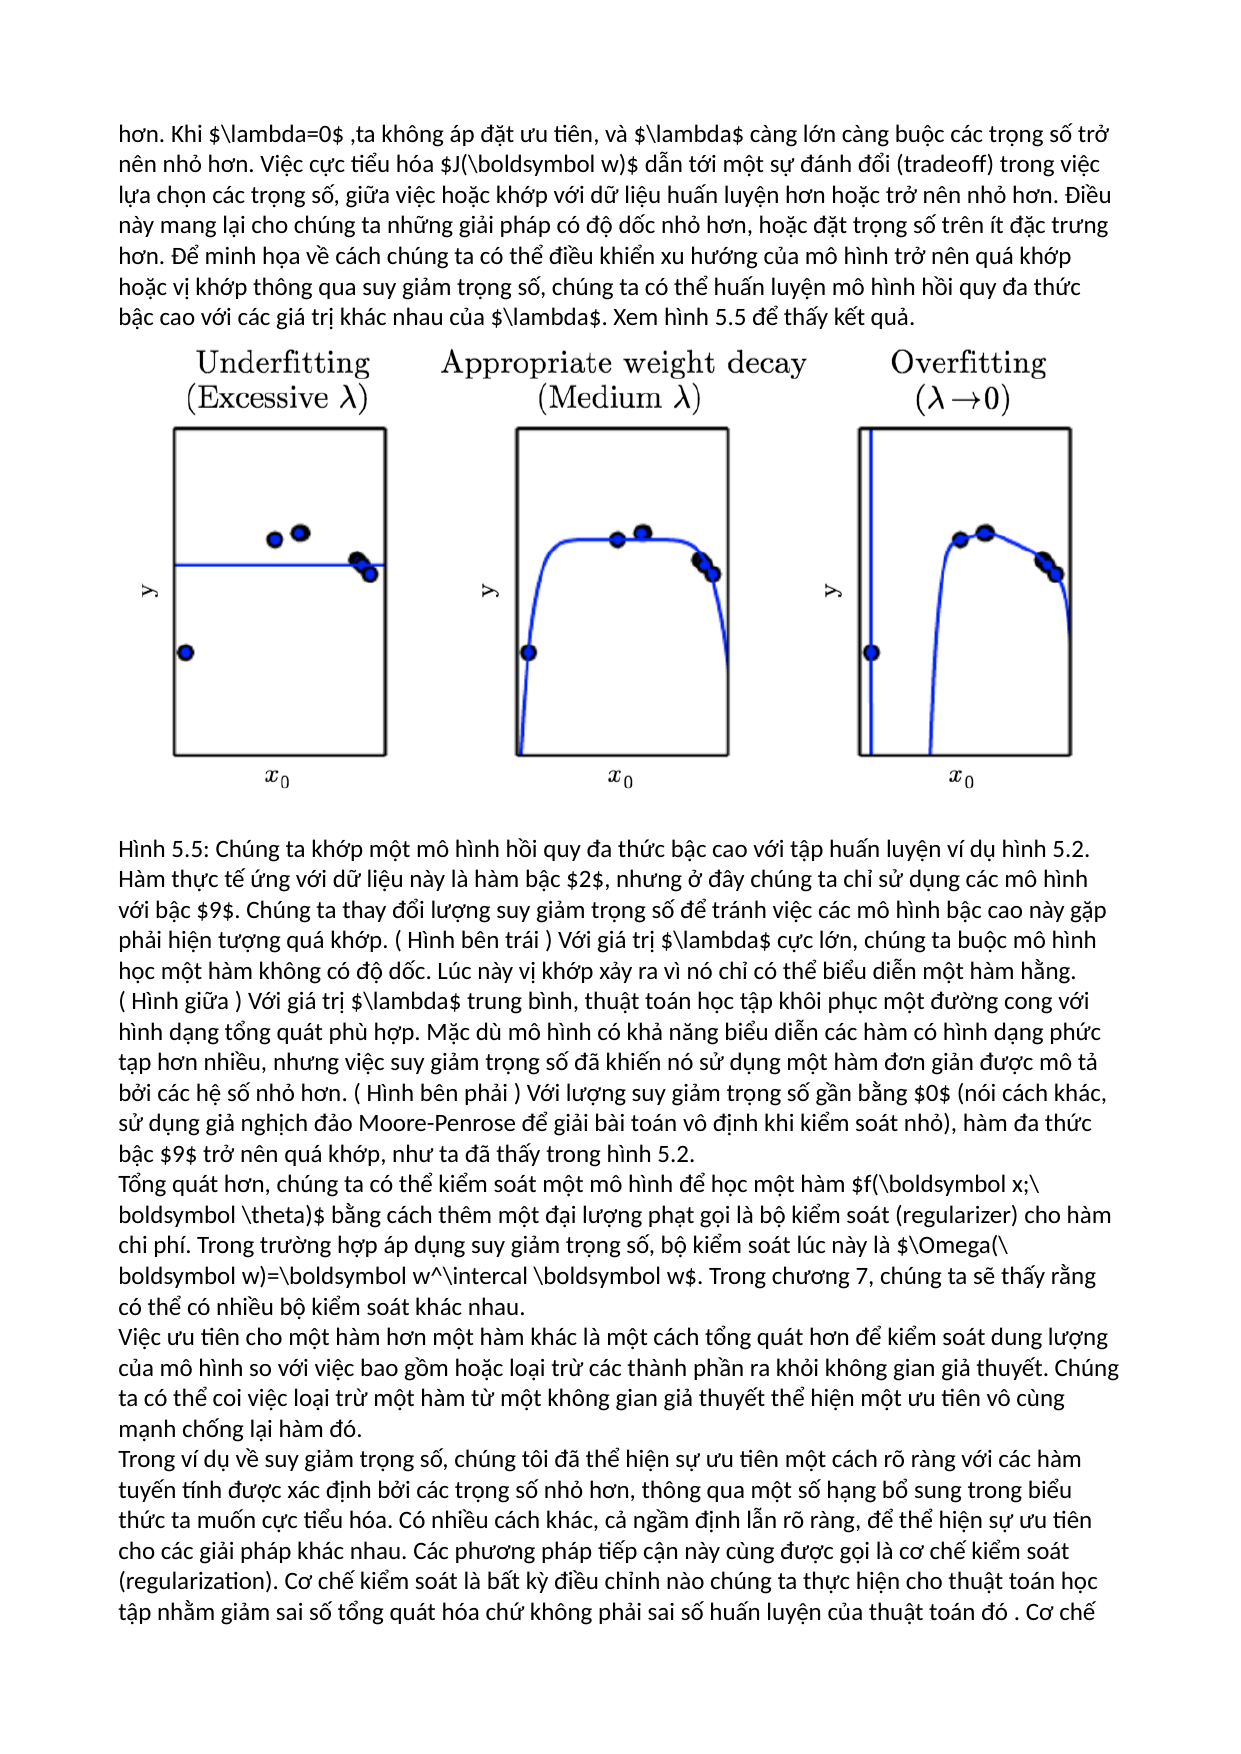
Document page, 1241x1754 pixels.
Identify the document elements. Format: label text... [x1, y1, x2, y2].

text Việc ưu tiên cho một hàm hơn một hàm khác là một cách tổng quát hơn để kiểm soát dung lượng của mô hình so với việc bao gồm hoặc loại trừ các thành phần ra khỏi không gian giả thuyết. Chúng ta có thể coi việc loại trừ một hàm từ một không gian giả thuyết thể hiện một ưu tiên vô cùng mạnh chống lại hàm đó. [118, 1321, 1122, 1443]
picture [127, 331, 1113, 803]
text hơn. Khi $\lambda=0$ ,ta không áp đặt ưu tiên, và $\lambda$ càng lớn càng buộc các trọng số trở nên nhỏ hơn. Việc cực tiểu hóa $J(\boldsymbol w)$ dẫn tới một sự đánh đổi (tradeoff) trong việc lựa chọn các trọng số, giữa việc hoặc khớp với dữ liệu huấn luyện hơn hoặc trở nên nhỏ hơn. Điều này mang lại cho chúng ta những giải pháp có độ dốc nhỏ hơn, hoặc đặt trọng số trên ít đặc trưng hơn. Để minh họa về cách chúng ta có thể điều khiển xu hướng của mô hình trở nên quá khớp hoặc vị khớp thông qua suy giảm trọng số, chúng ta có thể huấn luyện mô hình hồi quy đa thức bậc cao với các giá trị khác nhau của $\lambda$. Xem hình 5.5 để thấy kết quả. [118, 118, 1122, 332]
text Hình 5.5: Chúng ta khớp một mô hình hồi quy đa thức bậc cao với tập huấn luyện ví dụ hình 5.2. Hàm thực tế ứng với dữ liệu này là hàm bậc $2$, nhưng ở đây chúng ta chỉ sử dụng các mô hình với bậc $9$. Chúng ta thay đổi lượng suy giảm trọng số để tránh việc các mô hình bậc cao này gặp phải hiện tượng quá khớp. ( Hình bên trái ) Với giá trị $\lambda$ cực lớn, chúng ta buộc mô hình học một hàm không có độ dốc. Lúc này vị khớp xảy ra vì nó chỉ có thể biểu diễn một hàm hằng. ( Hình giữa ) Với giá trị $\lambda$ trung bình, thuật toán học tập khôi phục một đường cong với hình dạng tổng quát phù hợp. Mặc dù mô hình có khả năng biểu diễn các hàm có hình dạng phức tạp hơn nhiều, nhưng việc suy giảm trọng số đã khiến nó sử dụng một hàm đơn giản được mô tả bởi các hệ số nhỏ hơn. ( Hình bên phải ) Với lượng suy giảm trọng số gần bằng $0$ (nói cách khác, sử dụng giả nghịch đảo Moore-Penrose để giải bài toán vô định khi kiểm soát nhỏ), hàm đa thức bậc $9$ trở nên quá khớp, như ta đã thấy trong hình 5.2. [118, 833, 1122, 1169]
text Trong ví dụ về suy giảm trọng số, chúng tôi đã thể hiện sự ưu tiên một cách rõ ràng với các hàm tuyến tính được xác định bởi các trọng số nhỏ hơn, thông qua một số hạng bổ sung trong biểu thức ta muốn cực tiểu hóa. Có nhiều cách khác, cả ngầm định lẫn rõ ràng, để thể hiện sự ưu tiên cho các giải pháp khác nhau. Các phương pháp tiếp cận này cùng được gọi là cơ chế kiểm soát (regularization). Cơ chế kiểm soát là bất kỳ điều chỉnh nào chúng ta thực hiện cho thuật toán học tập nhằm giảm sai số tổng quát hóa chứ không phải sai số huấn luyện của thuật toán đó . Cơ chế [118, 1443, 1122, 1626]
text Tổng quát hơn, chúng ta có thể kiểm soát một mô hình để học một hàm $f(\boldsymbol x;\boldsymbol \theta)$ bằng cách thêm một đại lượng phạt gọi là bộ kiểm soát (regularizer) cho hàm chi phí. Trong trường hợp áp dụng suy giảm trọng số, bộ kiểm soát lúc này là $\Omega(\boldsymbol w)=\boldsymbol w^\intercal \boldsymbol w$. Trong chương 7, chúng ta sẽ thấy rằng có thể có nhiều bộ kiểm soát khác nhau. [118, 1169, 1122, 1321]
